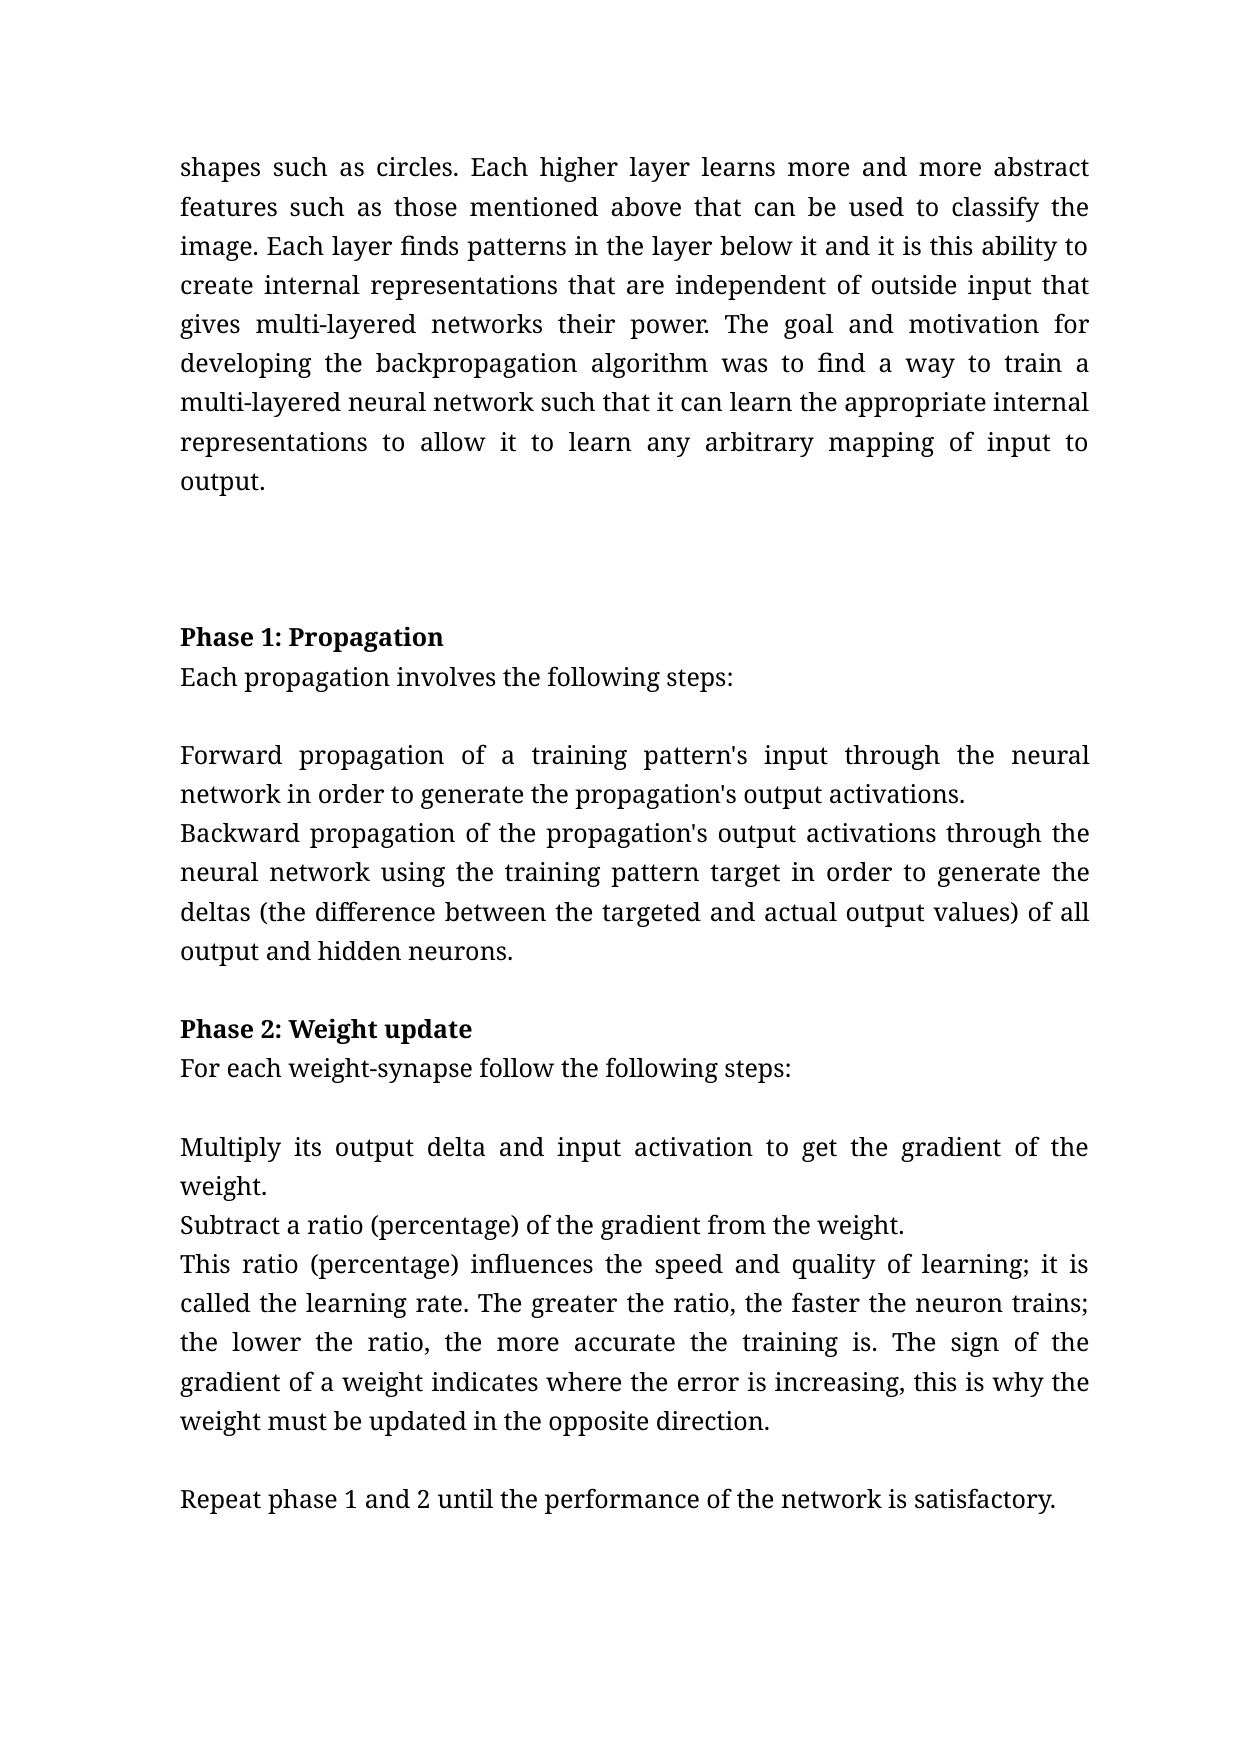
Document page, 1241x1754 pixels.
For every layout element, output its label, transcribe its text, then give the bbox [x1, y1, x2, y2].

text Each propagation involves the following steps: [180, 659, 1091, 693]
text Repeat phase 1 and 2 until the performance of the network is satisfactory. [180, 1482, 1091, 1516]
text This ratio (percentage) influences the speed and quality of learning; it is called the learning rate. The greater the ratio, the faster the neuron trains; the lower the ratio, the more accurate the training is. The sign of the gradient of a weight indicates where the error is increasing, this is why the weight must be updated in the opposite direction. [180, 1247, 1091, 1437]
text Multiply its output delta and input activation to get the gradient of the weight. [180, 1129, 1091, 1202]
text Backward propagation of the propagation's output activations through the neural network using the training pattern target in order to generate the deltas (the difference between the targeted and actual output values) of all output and hidden neurons. [180, 816, 1091, 967]
text Subtract a ratio (percentage) of the gradient from the weight. [180, 1207, 1091, 1242]
text Phase 2: Weight update [180, 1012, 1091, 1046]
text Phase 1: Propagation [180, 620, 1091, 654]
text Forward propagation of a training pattern's input through the neural network in order to generate the propagation's output activations. [180, 737, 1091, 811]
text shapes such as circles. Each higher layer learns more and more abstract features such as those mentioned above that can be used to classify the image. Each layer finds patterns in the layer below it and it is this ability to create internal representations that are independent of outside input that gives multi-layered networks their power. The goal and motivation for developing the backpropagation algorithm was to find a way to train a multi-layered neural network such that it can learn the appropriate internal representations to allow it to learn any arbitrary mapping of input to output. [180, 150, 1091, 497]
text For each weight-synapse follow the following steps: [180, 1051, 1091, 1085]
